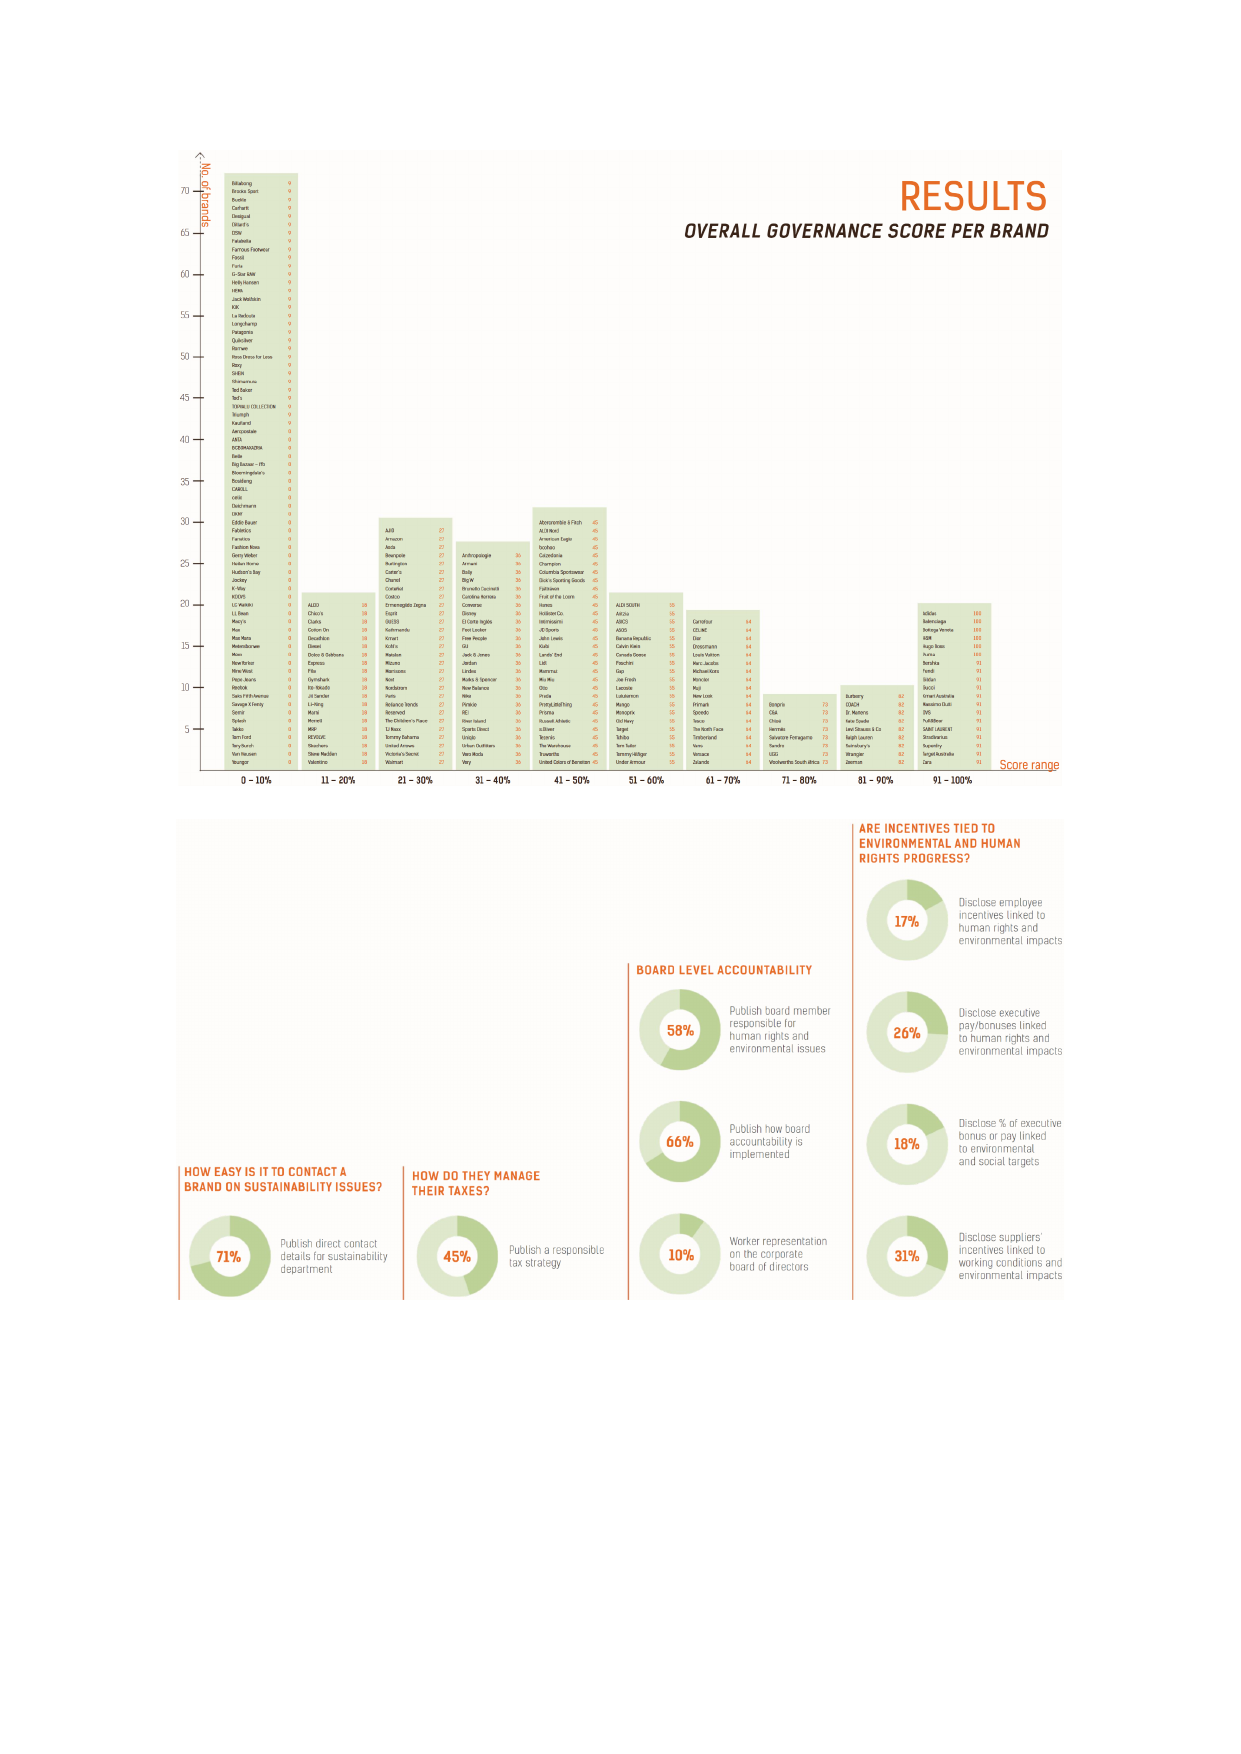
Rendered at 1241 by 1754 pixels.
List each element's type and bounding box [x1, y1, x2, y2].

picture [176, 819, 1065, 1300]
picture [178, 150, 1062, 786]
